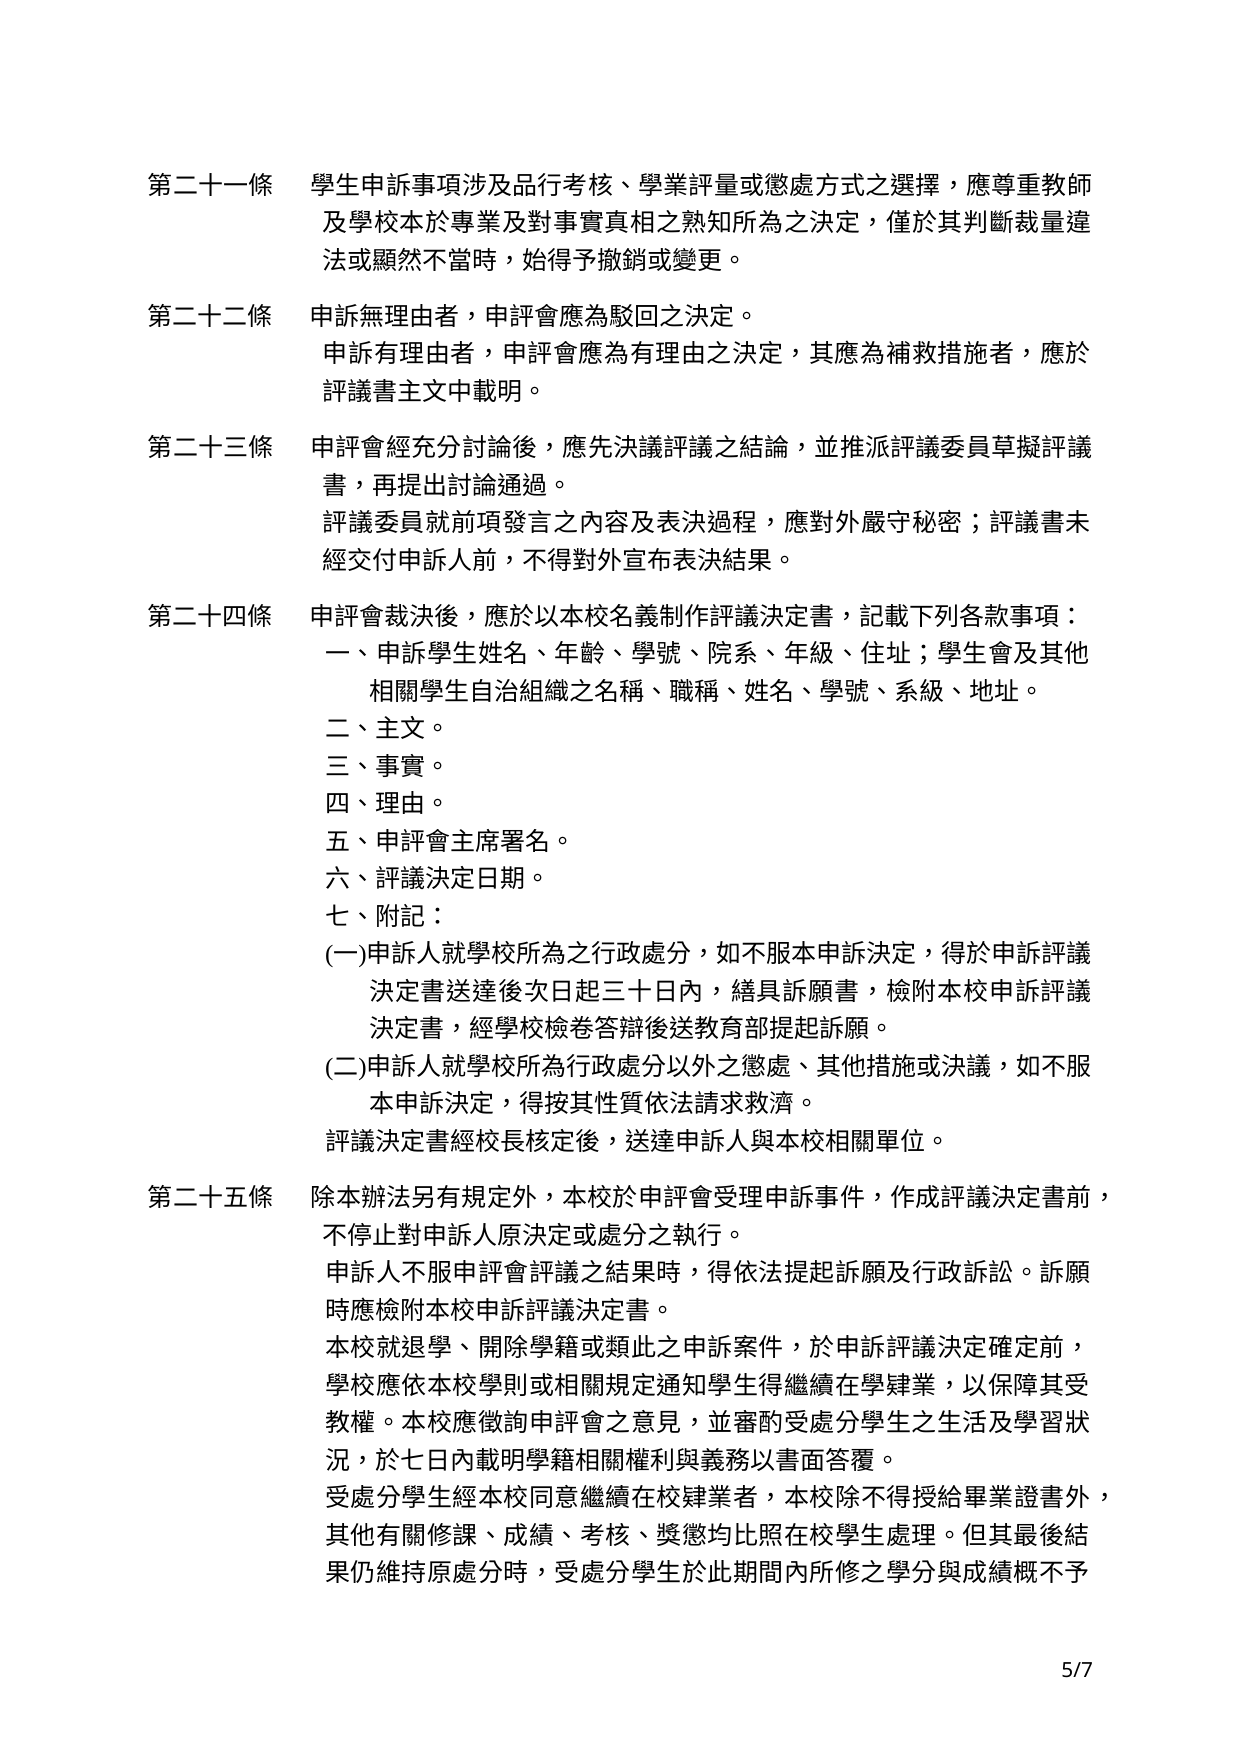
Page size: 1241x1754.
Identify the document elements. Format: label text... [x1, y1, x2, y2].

text 第二十一條 學生申訴事項涉及品行考核、學業評量或懲處方式之選擇，應尊重教師及學校本於專業及對事實真相之熟知所為之決定，僅於其判斷裁量違法或顯然不當時，始得予撤銷或變更。 [148, 164, 1092, 277]
text 第二十五條 除本辦法另有規定外，本校於申評會受理申訴事件，作成評議決定書前，不停止對申訴人原決定或處分之執行。 [148, 1177, 1092, 1252]
text 申訴人不服申評會評議之結果時，得依法提起訴願及行政訴訟。訴願時應檢附本校申訴評議決定書。 [325, 1252, 1092, 1327]
text 受處分學生經本校同意繼續在校肄業者，本校除不得授給畢業證書外，其他有關修課、成績、考核、獎懲均比照在校學生處理。但其最後結果仍維持原處分時，受處分學生於此期間內所修之學分與成績概不予承認。 [325, 1477, 1092, 1589]
text 第二十四條 申評會裁決後，應於以本校名義制作評議決定書，記載下列各款事項： [148, 596, 1092, 633]
text 一、申訴學生姓名、年齡、學號、院系、年級、住址；學生會及其他相關學生自治組織之名稱、職稱、姓名、學號、系級、地址。 [325, 633, 1092, 708]
text 四、理由。 [325, 783, 1092, 821]
text 評議委員就前項發言之內容及表決過程，應對外嚴守秘密；評議書未經交付申訴人前，不得對外宣布表決結果。 [323, 502, 1092, 577]
text 三、事實。 [325, 746, 1092, 783]
text (一)申訴人就學校所為之行政處分，如不服本申訴決定，得於申訴評議決定書送達後次日起三十日內，繕具訴願書，檢附本校申訴評議決定書，經學校檢卷答辯後送教育部提起訴願。 [325, 933, 1092, 1046]
text 申訴有理由者，申評會應為有理由之決定，其應為補救措施者，應於評議書主文中載明。 [323, 333, 1092, 408]
text 五、申評會主席署名。 [325, 821, 1092, 858]
text 二、主文。 [325, 708, 1092, 746]
text (二)申訴人就學校所為行政處分以外之懲處、其他措施或決議，如不服本申訴決定，得按其性質依法請求救濟。 [325, 1046, 1092, 1121]
text 七、附記： [325, 896, 1092, 933]
text 第二十三條 申評會經充分討論後，應先決議評議之結論，並推派評議委員草擬評議書，再提出討論通過。 [148, 427, 1092, 502]
text 評議決定書經校長核定後，送達申訴人與本校相關單位。 [325, 1121, 1092, 1158]
text 六、評議決定日期。 [325, 858, 1092, 896]
text 本校就退學、開除學籍或類此之申訴案件，於申訴評議決定確定前，學校應依本校學則或相關規定通知學生得繼續在學肄業，以保障其受教權。本校應徵詢申評會之意見，並審酌受處分學生之生活及學習狀況，於七日內載明學籍相關權利與義務以書面答覆。 [325, 1327, 1092, 1477]
text 第二十二條 申訴無理由者，申評會應為駁回之決定。 [148, 296, 1092, 333]
